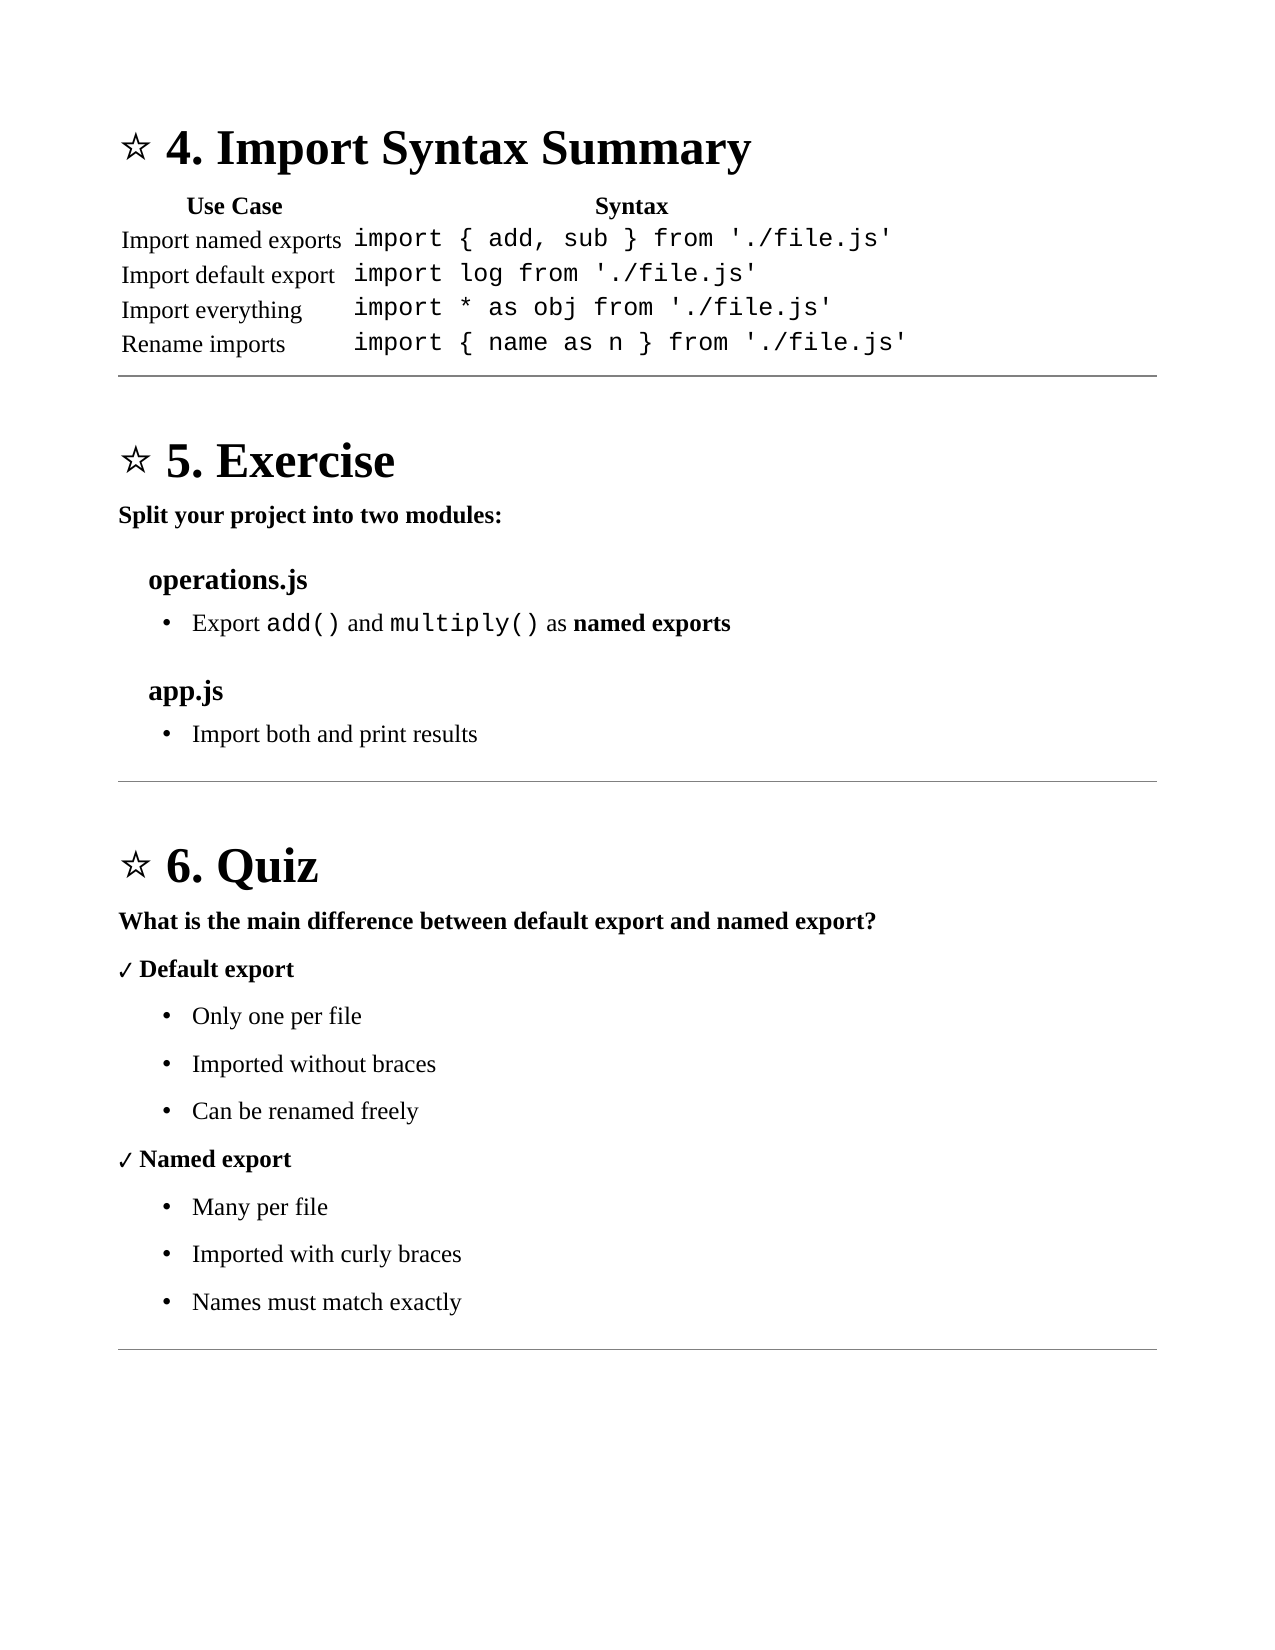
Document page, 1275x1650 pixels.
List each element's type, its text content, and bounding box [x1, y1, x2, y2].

table_cell import log from './file.js' [350, 257, 913, 292]
subtitle 📁 operations.js [118, 562, 1157, 596]
table_cell Rename imports [118, 326, 350, 361]
subtitle 📁 app.js [118, 673, 1157, 707]
table_cell Import everything [118, 292, 350, 326]
list Imported without braces [162, 1049, 1157, 1078]
list Can be renamed freely [162, 1096, 1157, 1125]
table_header Syntax [350, 188, 913, 223]
table_cell Import named exports [118, 223, 350, 257]
subtitle ⭐ 6. Quiz [118, 836, 1157, 893]
table_header Use Case [118, 188, 350, 223]
subtitle ⭐ 5. Exercise [118, 430, 1157, 488]
text What is the main difference between default export and named export? [118, 906, 1157, 935]
list Names must match exactly [162, 1287, 1157, 1316]
list Only one per file [162, 1001, 1157, 1030]
table_cell import * as obj from './file.js' [350, 292, 913, 326]
text ✔ Named export [118, 1144, 1157, 1173]
list Export add() and multiply() as named exports [162, 608, 1157, 639]
table_cell Import default export [118, 257, 350, 292]
list Imported with curly braces [162, 1239, 1157, 1268]
subtitle ⭐ 4. Import Syntax Summary [118, 118, 1157, 176]
text ✔ Default export [118, 954, 1157, 982]
list Many per file [162, 1192, 1157, 1220]
table_cell import { name as n } from './file.js' [350, 326, 913, 361]
list Import both and print results [162, 719, 1157, 748]
text Split your project into two modules: [118, 500, 1157, 529]
table_cell import { add, sub } from './file.js' [350, 223, 913, 257]
